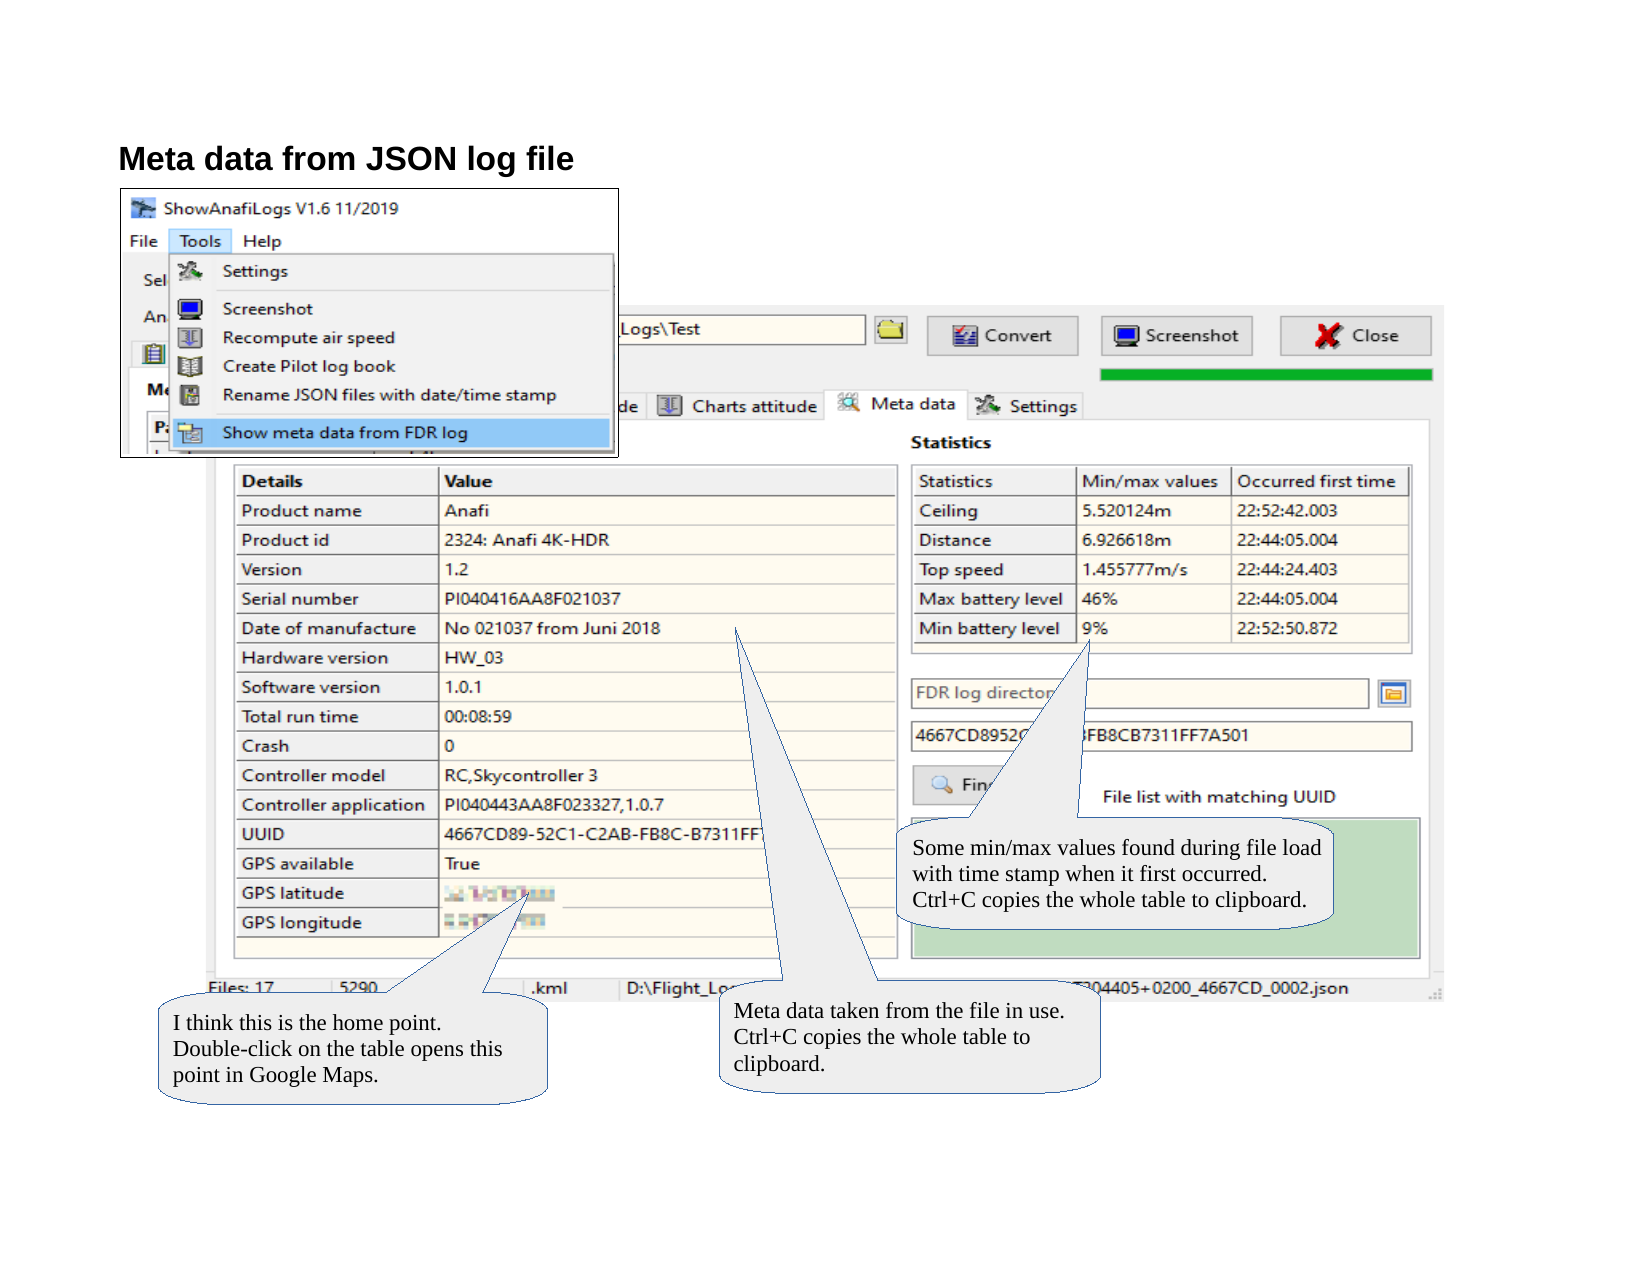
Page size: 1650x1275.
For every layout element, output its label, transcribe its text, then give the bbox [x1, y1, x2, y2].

subtitle Meta data from JSON log file [118, 139, 1532, 178]
picture [122, 191, 615, 454]
picture [205, 305, 1445, 1002]
